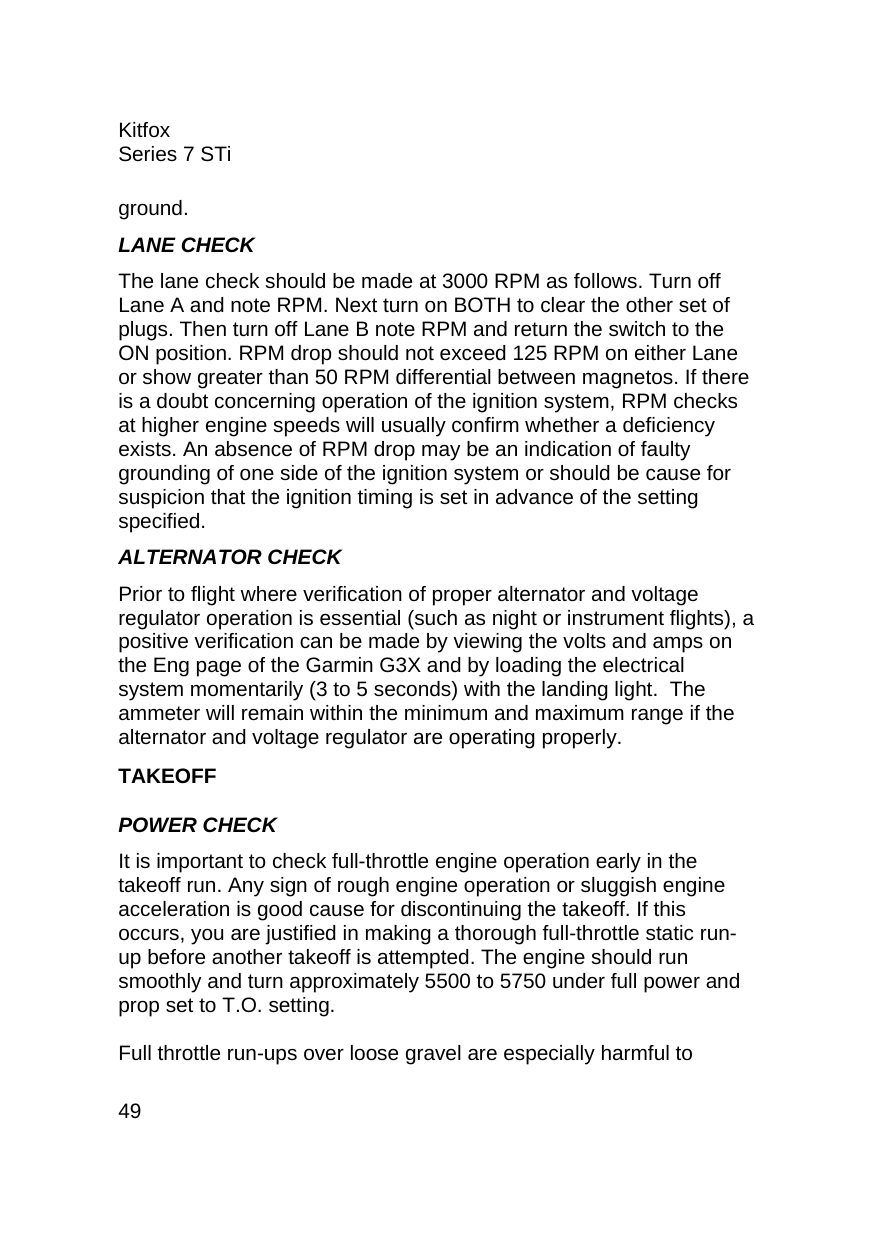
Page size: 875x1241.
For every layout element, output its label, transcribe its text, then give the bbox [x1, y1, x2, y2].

subtitle LANE CHECK [118, 232, 756, 256]
subtitle POWER CHECK [118, 813, 756, 837]
text Full throttle run-ups over loose gravel are especially harmful to [118, 1041, 756, 1065]
text Prior to flight where verification of proper alternator and voltage regulator operation is essential (such as night or instrument flights), a positive verification can be made by viewing the volts and amps on the Eng page of the Garmin G3X and by loading the electrical system momentarily (3 to 5 seconds) with the landing light. The ammeter will remain within the minimum and maximum range if the alternator and voltage regulator are operating properly. [118, 581, 756, 749]
subtitle TAKEOFF [118, 764, 756, 788]
text ground. [118, 196, 756, 220]
text It is important to check full-throttle engine operation early in the takeoff run. Any sign of rough engine operation or sluggish engine acceleration is good cause for discontinuing the takeoff. If this occurs, you are justified in making a thorough full-throttle static run-up before another takeoff is attempted. The engine should run smoothly and turn approximately 5500 to 5750 under full power and prop set to T.O. setting. [118, 849, 756, 1017]
subtitle ALTERNATOR CHECK [118, 545, 756, 569]
text The lane check should be made at 3000 RPM as follows. Turn off Lane A and note RPM. Next turn on BOTH to clear the other set of plugs. Then turn off Lane B note RPM and return the switch to the ON position. RPM drop should not exceed 125 RPM on either Lane or show greater than 50 RPM differential between magnetos. If there is a doubt concerning operation of the ignition system, RPM checks at higher engine speeds will usually confirm whether a deficiency exists. An absence of RPM drop may be an indication of faulty grounding of one side of the ignition system or should be cause for suspicion that the ignition timing is set in advance of the setting specified. [118, 269, 756, 532]
